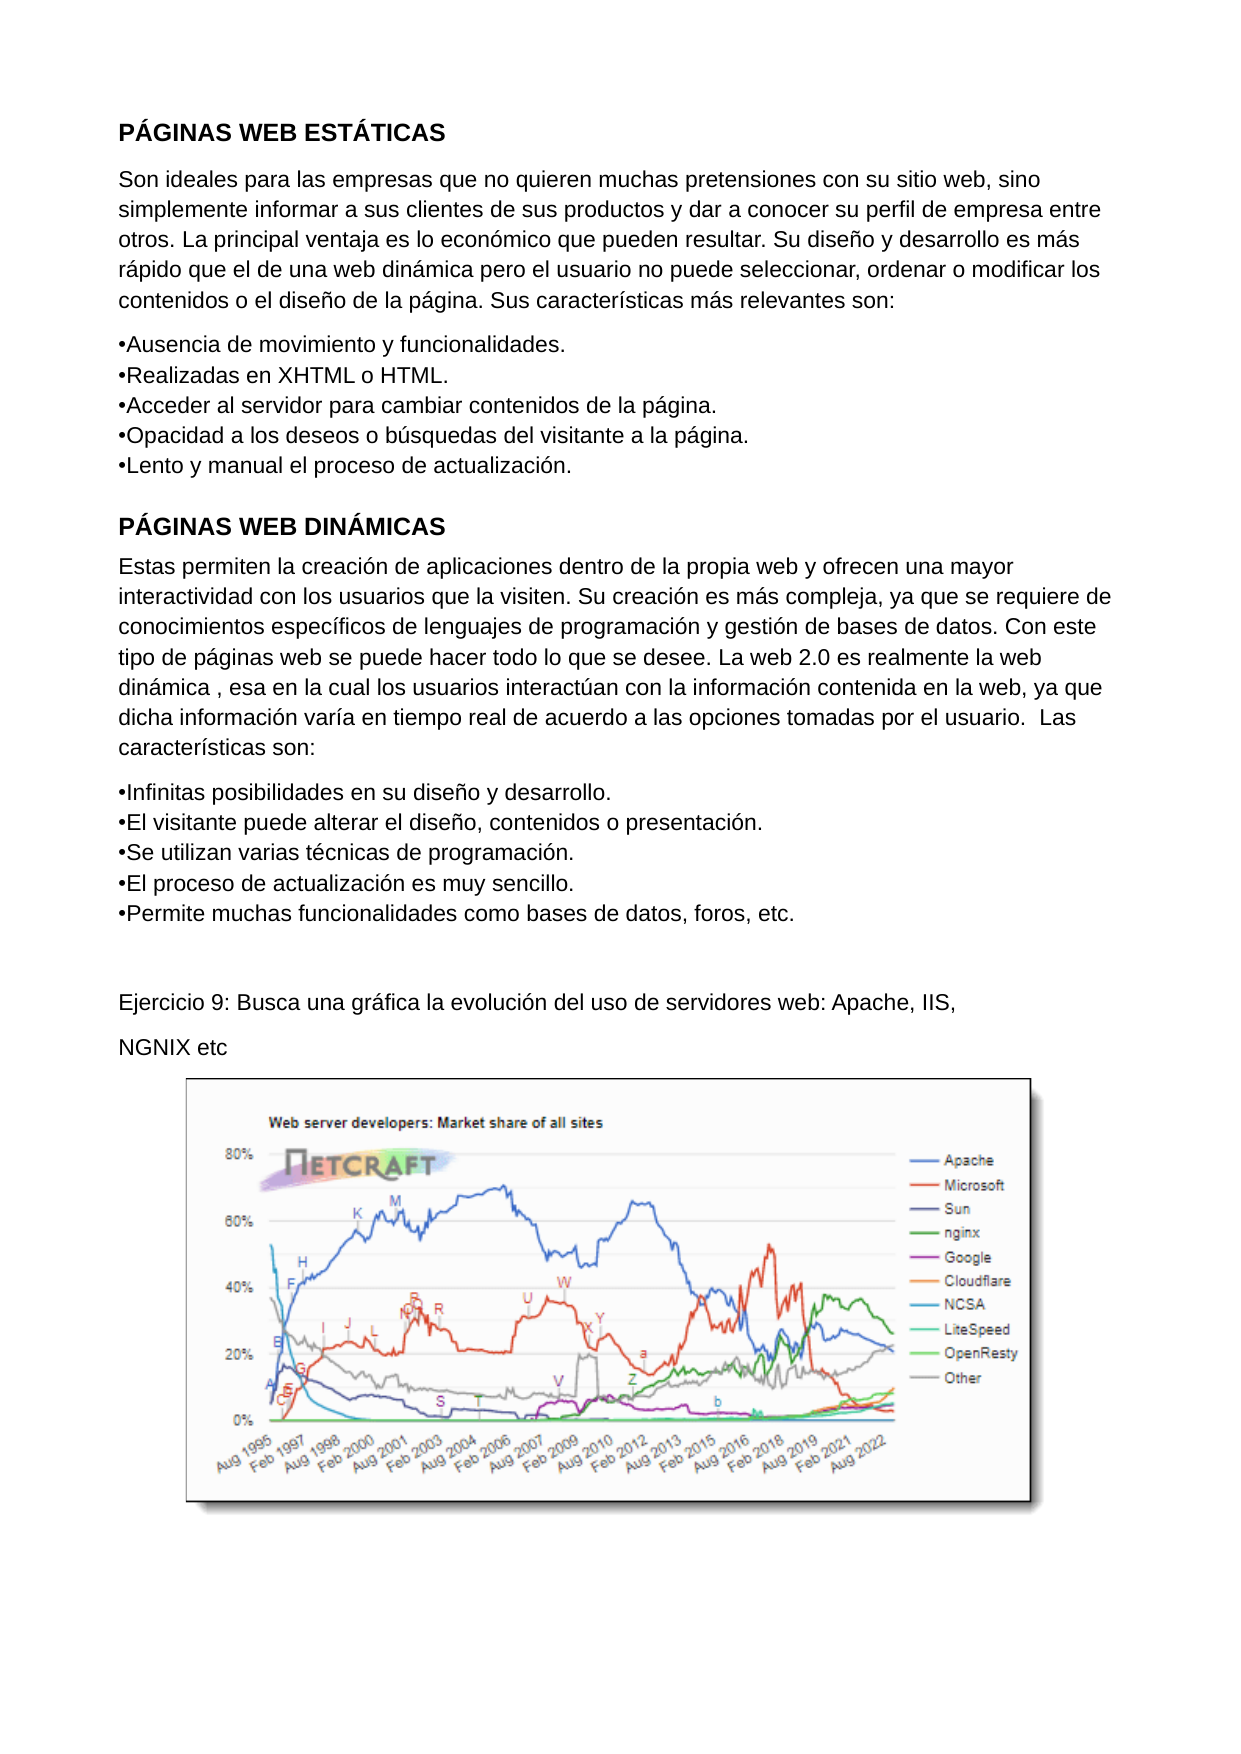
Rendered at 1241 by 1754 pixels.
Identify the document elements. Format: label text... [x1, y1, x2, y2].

list El proceso de actualización es muy sencillo. [118, 869, 1122, 896]
list Permite muchas funcionalidades como bases de datos, foros, etc. [118, 900, 1122, 926]
list Opacidad a los deseos o búsquedas del visitante a la página. [118, 422, 1122, 448]
text Ejercicio 9: Busca una gráfica la evolución del uso de servidores web: Apache, IIS, [118, 989, 1122, 1016]
text NGNIX etc [118, 1034, 1122, 1060]
list Se utilizan varias técnicas de programación. [118, 839, 1122, 866]
list Infinitas posibilidades en su diseño y desarrollo. [118, 779, 1122, 805]
text Estas permiten la creación de aplicaciones dentro de la propia web y ofrecen una mayor interactividad con los usuarios que la visiten. Su creación es más compleja, ya que se requiere de conocimientos específicos de lenguajes de programación y gestión de bases de datos. Con este tipo de páginas web se puede hacer todo lo que se desee. La web 2.0 es realmente la web dinámica , esa en la cual los usuarios interactúan con la información contenida en la web, ya que dicha información varía en tiempo real de acuerdo a las opciones tomadas por el usuario. Las características son: [118, 553, 1122, 760]
list Lento y manual el proceso de actualización. [118, 452, 1122, 478]
picture [185, 1078, 1055, 1526]
list Ausencia de movimiento y funcionalidades. [118, 331, 1122, 358]
text PÁGINAS WEB ESTÁTICAS [118, 118, 1122, 147]
text Son ideales para las empresas que no quieren muchas pretensiones con su sitio web, sino simplemente informar a sus clientes de sus productos y dar a conocer su perfil de empresa entre otros. La principal ventaja es lo económico que pueden resultar. Su diseño y desarrollo es más rápido que el de una web dinámica pero el usuario no puede seleccionar, ordenar o modificar los contenidos o el diseño de la página. Sus características más relevantes son: [118, 166, 1122, 313]
list El visitante puede alterar el diseño, contenidos o presentación. [118, 809, 1122, 835]
subtitle PÁGINAS WEB DINÁMICAS [118, 512, 1122, 540]
list Realizadas en XHTML o HTML. [118, 362, 1122, 388]
list Acceder al servidor para cambiar contenidos de la página. [118, 392, 1122, 418]
